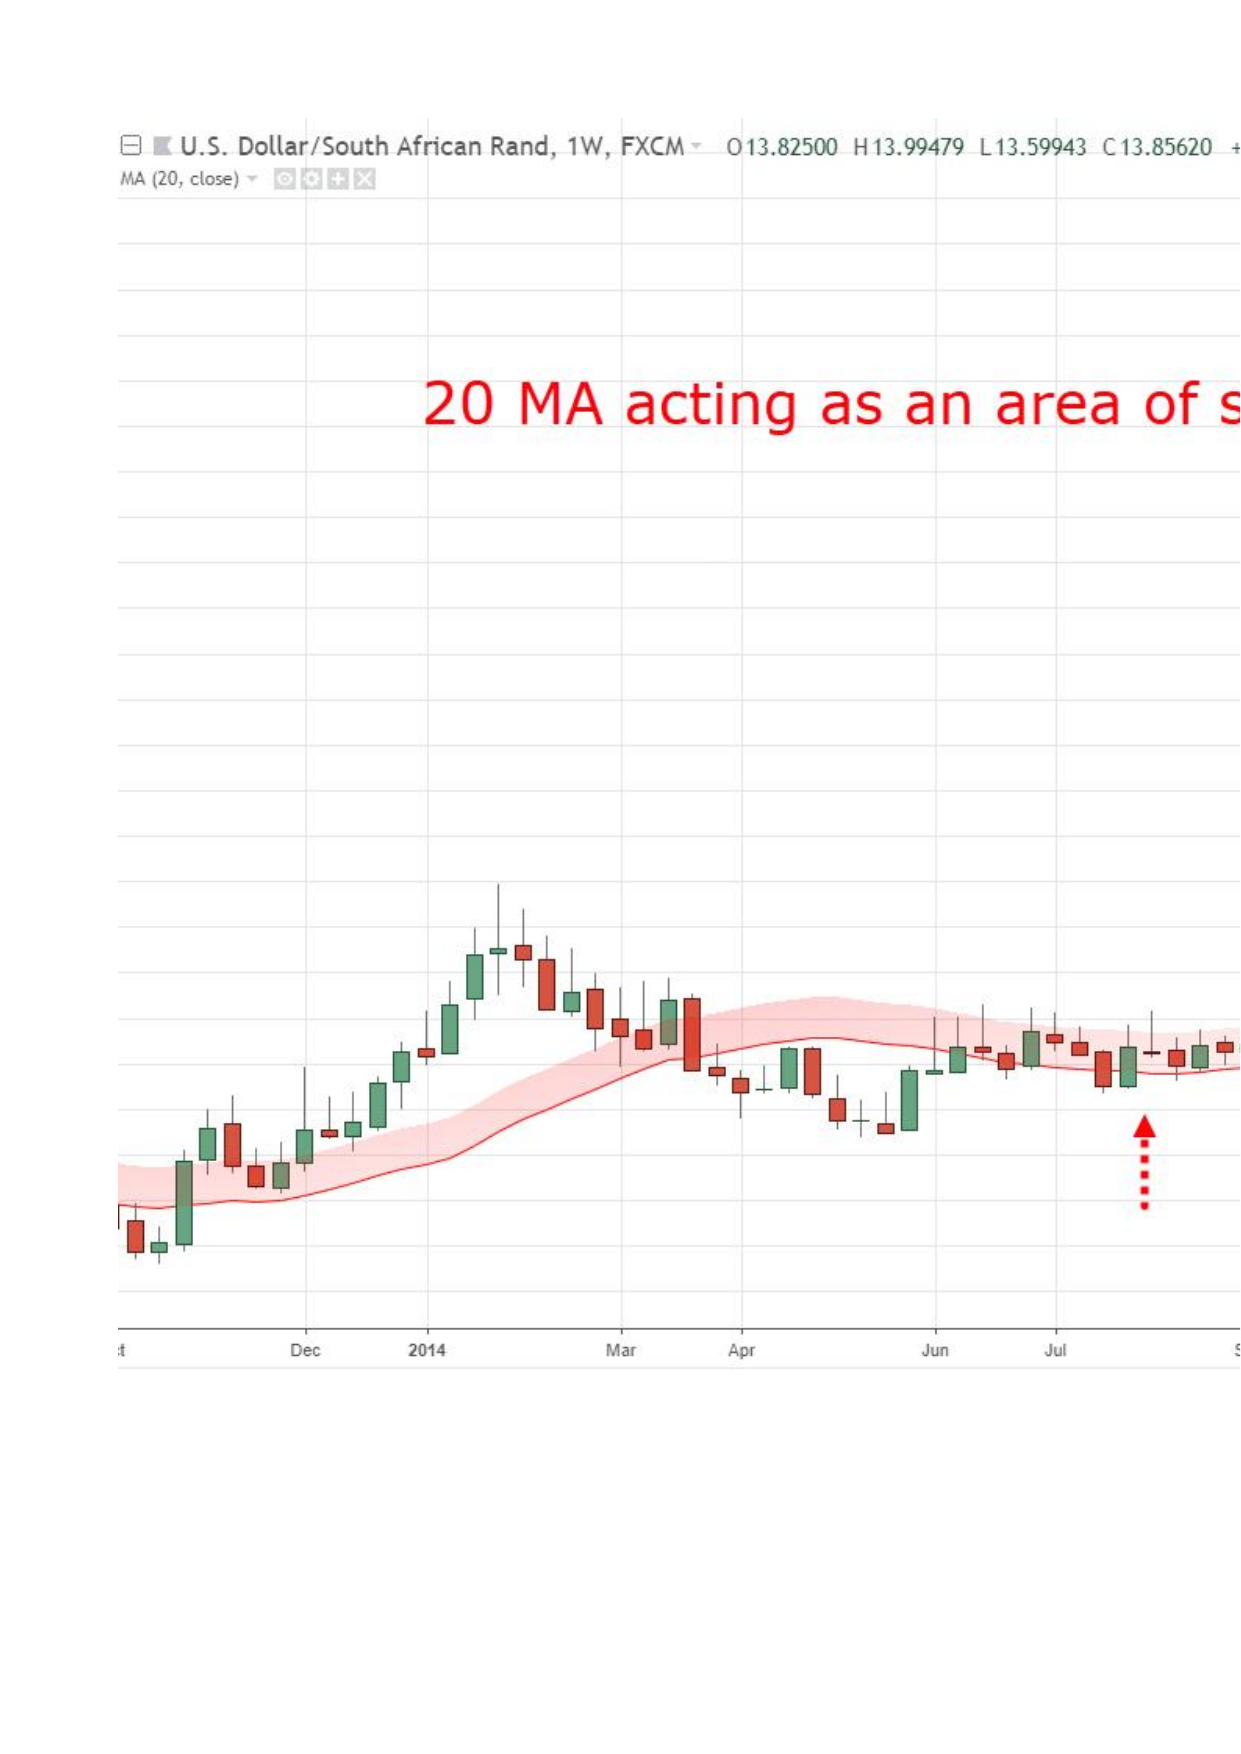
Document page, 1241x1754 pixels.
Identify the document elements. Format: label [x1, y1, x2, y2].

picture [118, 118, 1241, 1369]
